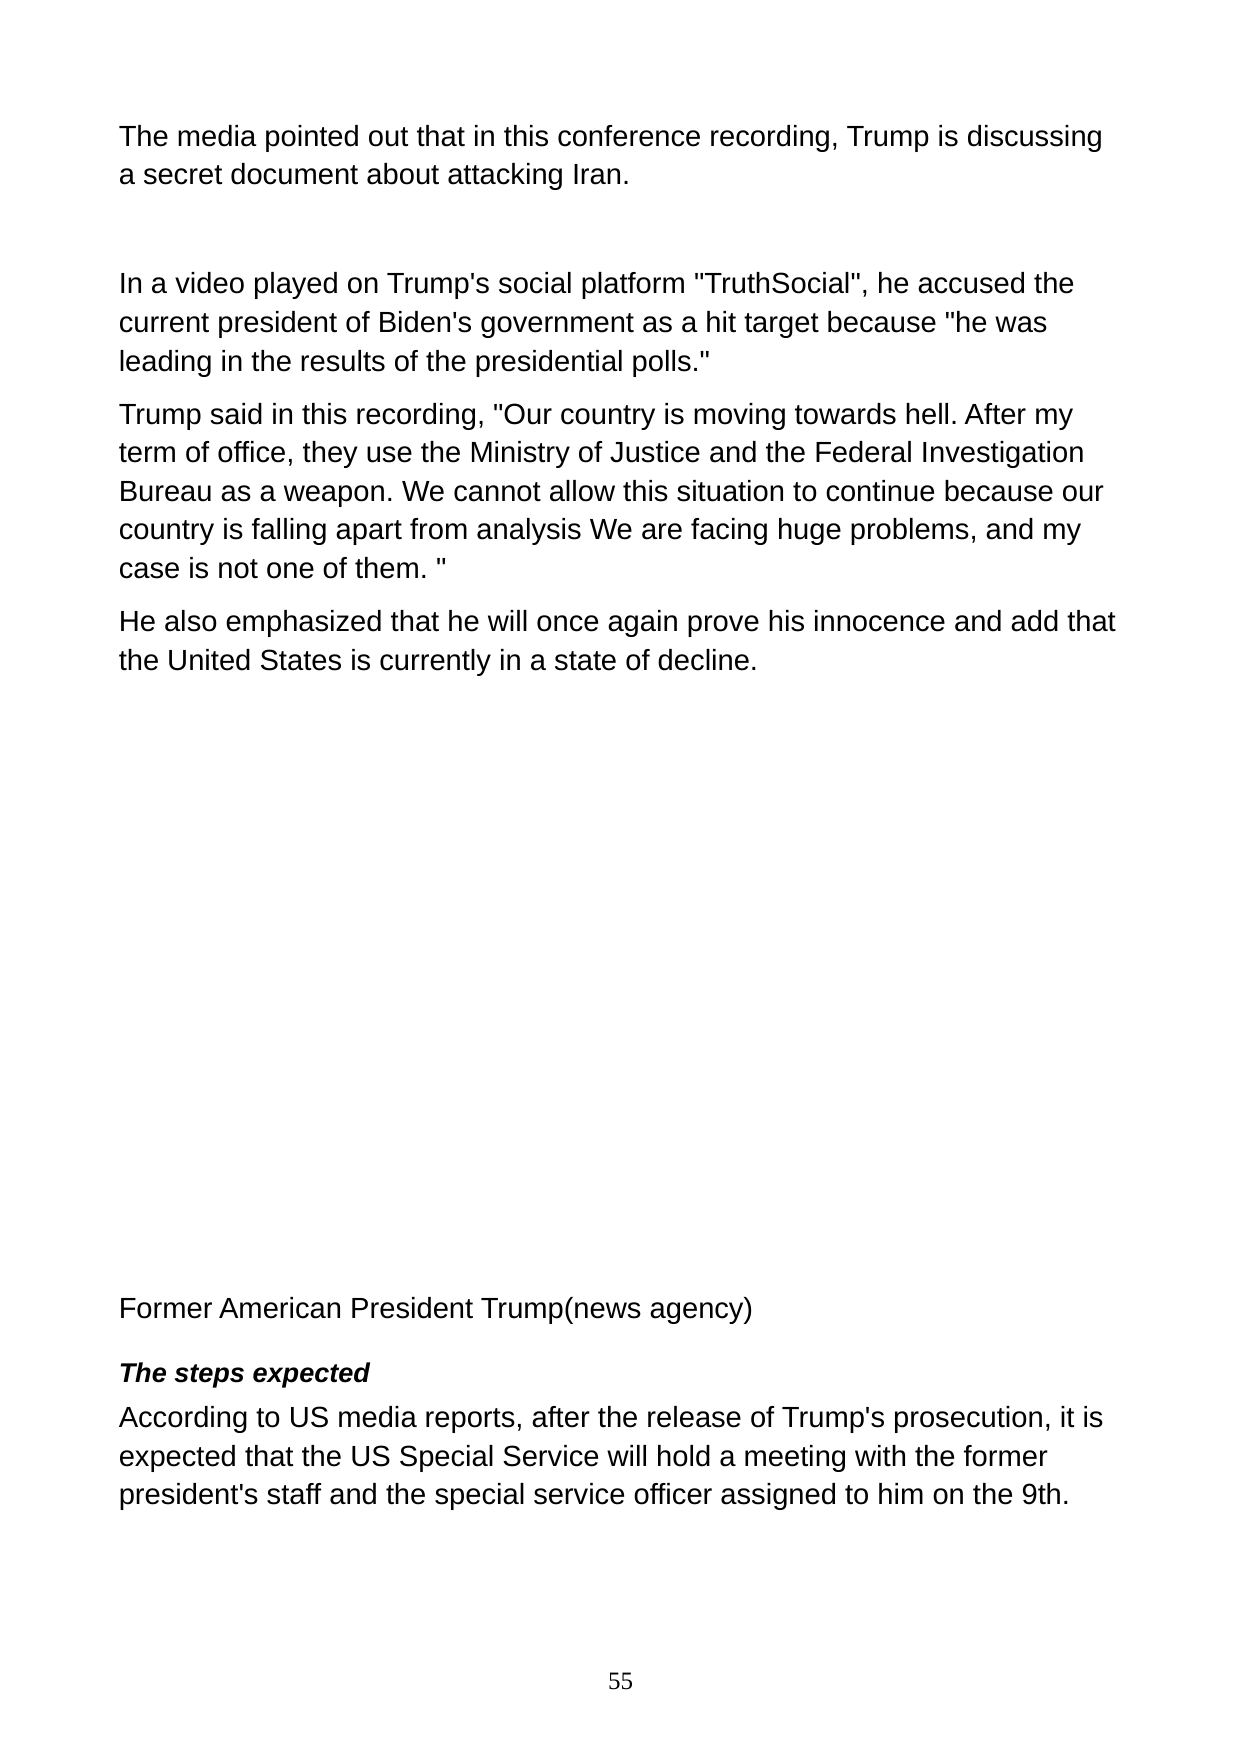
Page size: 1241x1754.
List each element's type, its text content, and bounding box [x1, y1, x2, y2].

text In a video played on Trump's social platform "TruthSocial", he accused the current president of Biden's government as a hit target because "he was leading in the results of the presidential polls." [118, 266, 1122, 377]
text Trump said in this recording, "Our country is moving towards hell. After my term of office, they use the Ministry of Justice and the Federal Investigation Bureau as a weapon. We cannot allow this situation to continue because our country is falling apart from analysis We are facing huge problems, and my case is not one of them. " [118, 397, 1122, 584]
text According to US media reports, after the release of Trump's prosecution, it is expected that the US Special Service will hold a meeting with the former president's staff and the special service officer assigned to him on the 9th. [118, 1400, 1122, 1511]
text Former American President Trump(news agency) [118, 696, 1122, 1324]
text The media pointed out that in this conference recording, Trump is discussing a secret document about attacking Iran. [118, 118, 1122, 191]
subtitle The steps expected [118, 1357, 1122, 1388]
text He also emphasized that he will once again prove his innocence and add that the United States is currently in a state of decline. [118, 604, 1122, 676]
